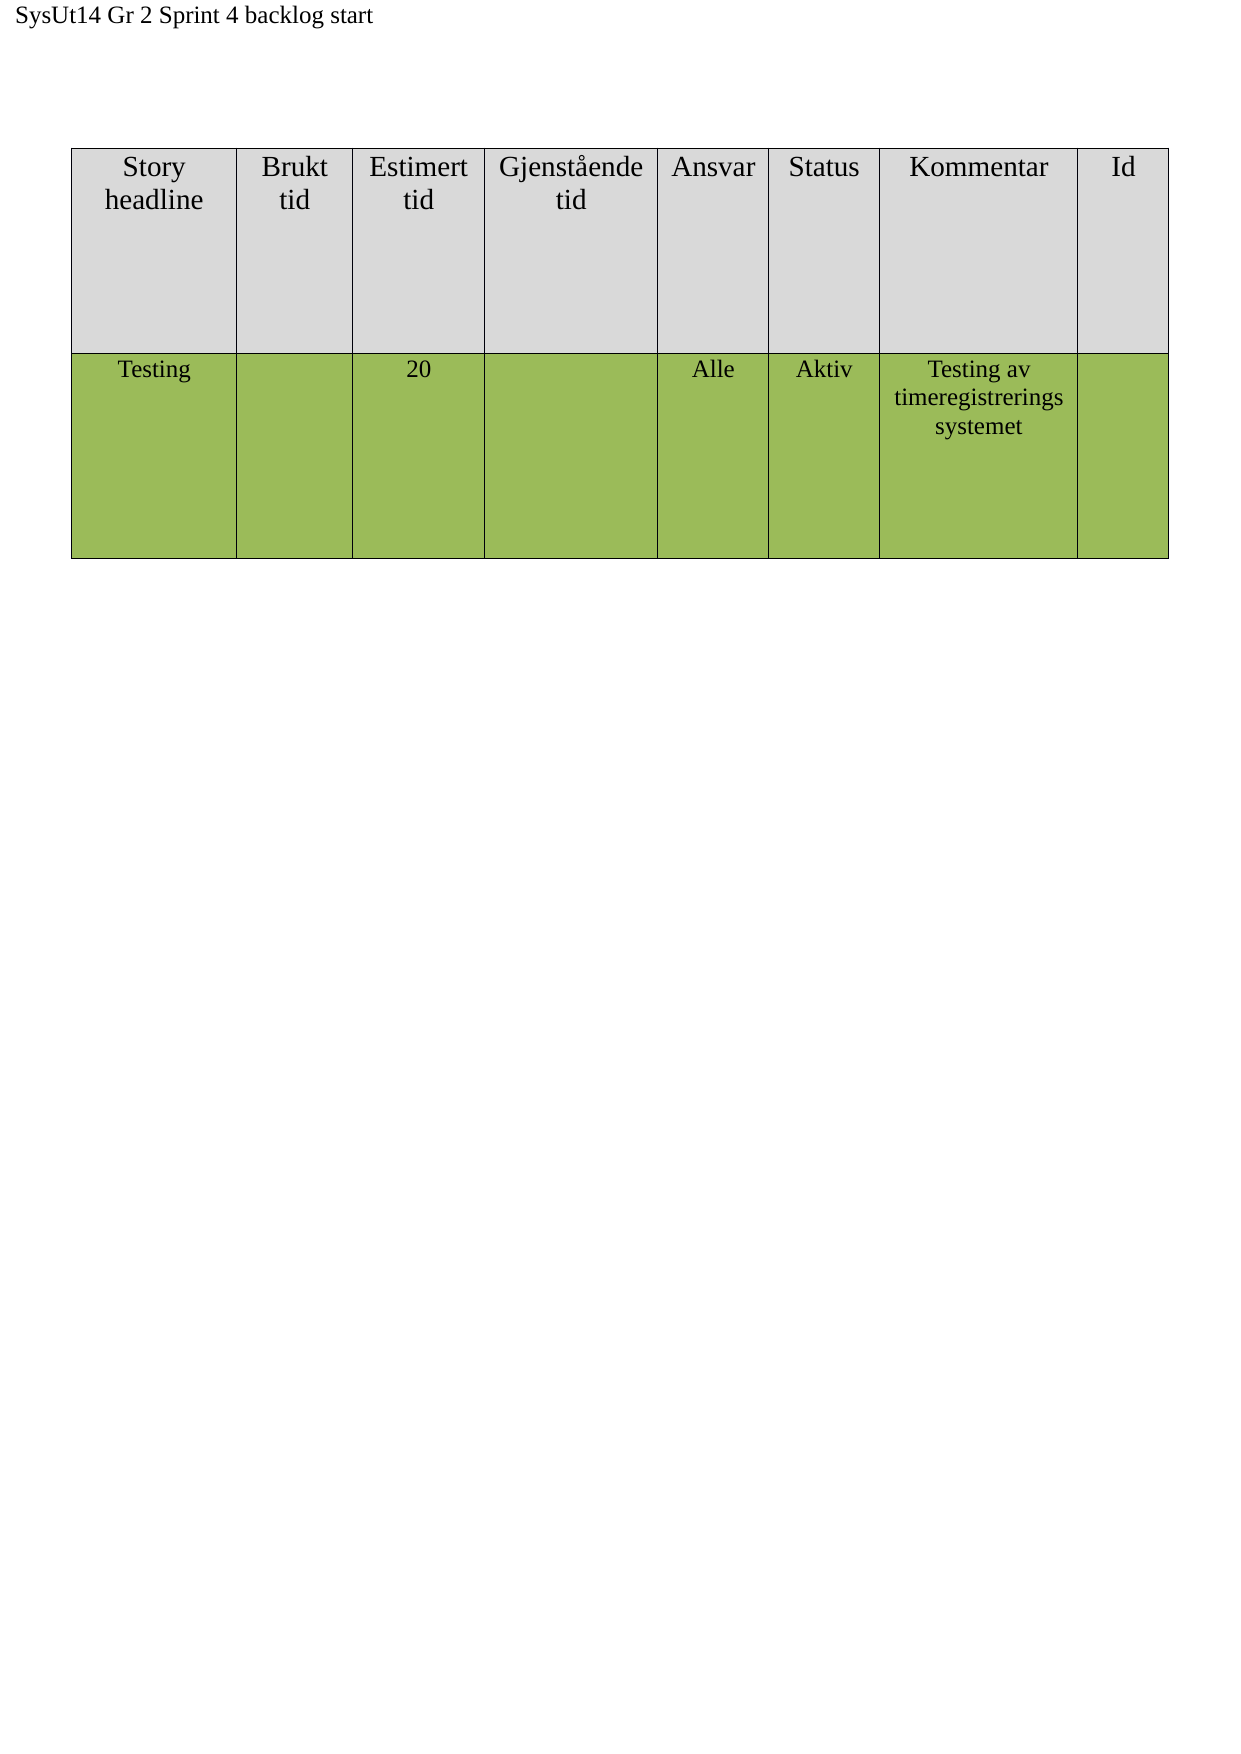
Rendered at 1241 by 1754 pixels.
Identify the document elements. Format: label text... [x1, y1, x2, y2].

table_cell Gjenstående tid [485, 149, 657, 353]
table_cell Aktiv [769, 354, 879, 558]
table_cell [485, 354, 657, 558]
table_cell Alle [658, 354, 768, 558]
table_cell Estimert tid [353, 149, 484, 353]
table_cell Testing av timeregistreringssystemet [880, 354, 1077, 558]
table_cell Testing [72, 354, 236, 558]
table_cell [1078, 354, 1168, 558]
table_cell Status [769, 149, 879, 353]
table_cell [237, 354, 352, 558]
table_cell 20 [353, 354, 484, 558]
table_cell Ansvar [658, 149, 768, 353]
table_cell Kommentar [880, 149, 1077, 353]
table_cell Brukt tid [237, 149, 352, 353]
table_cell Story headline [72, 149, 236, 353]
table_cell Id [1078, 149, 1168, 353]
